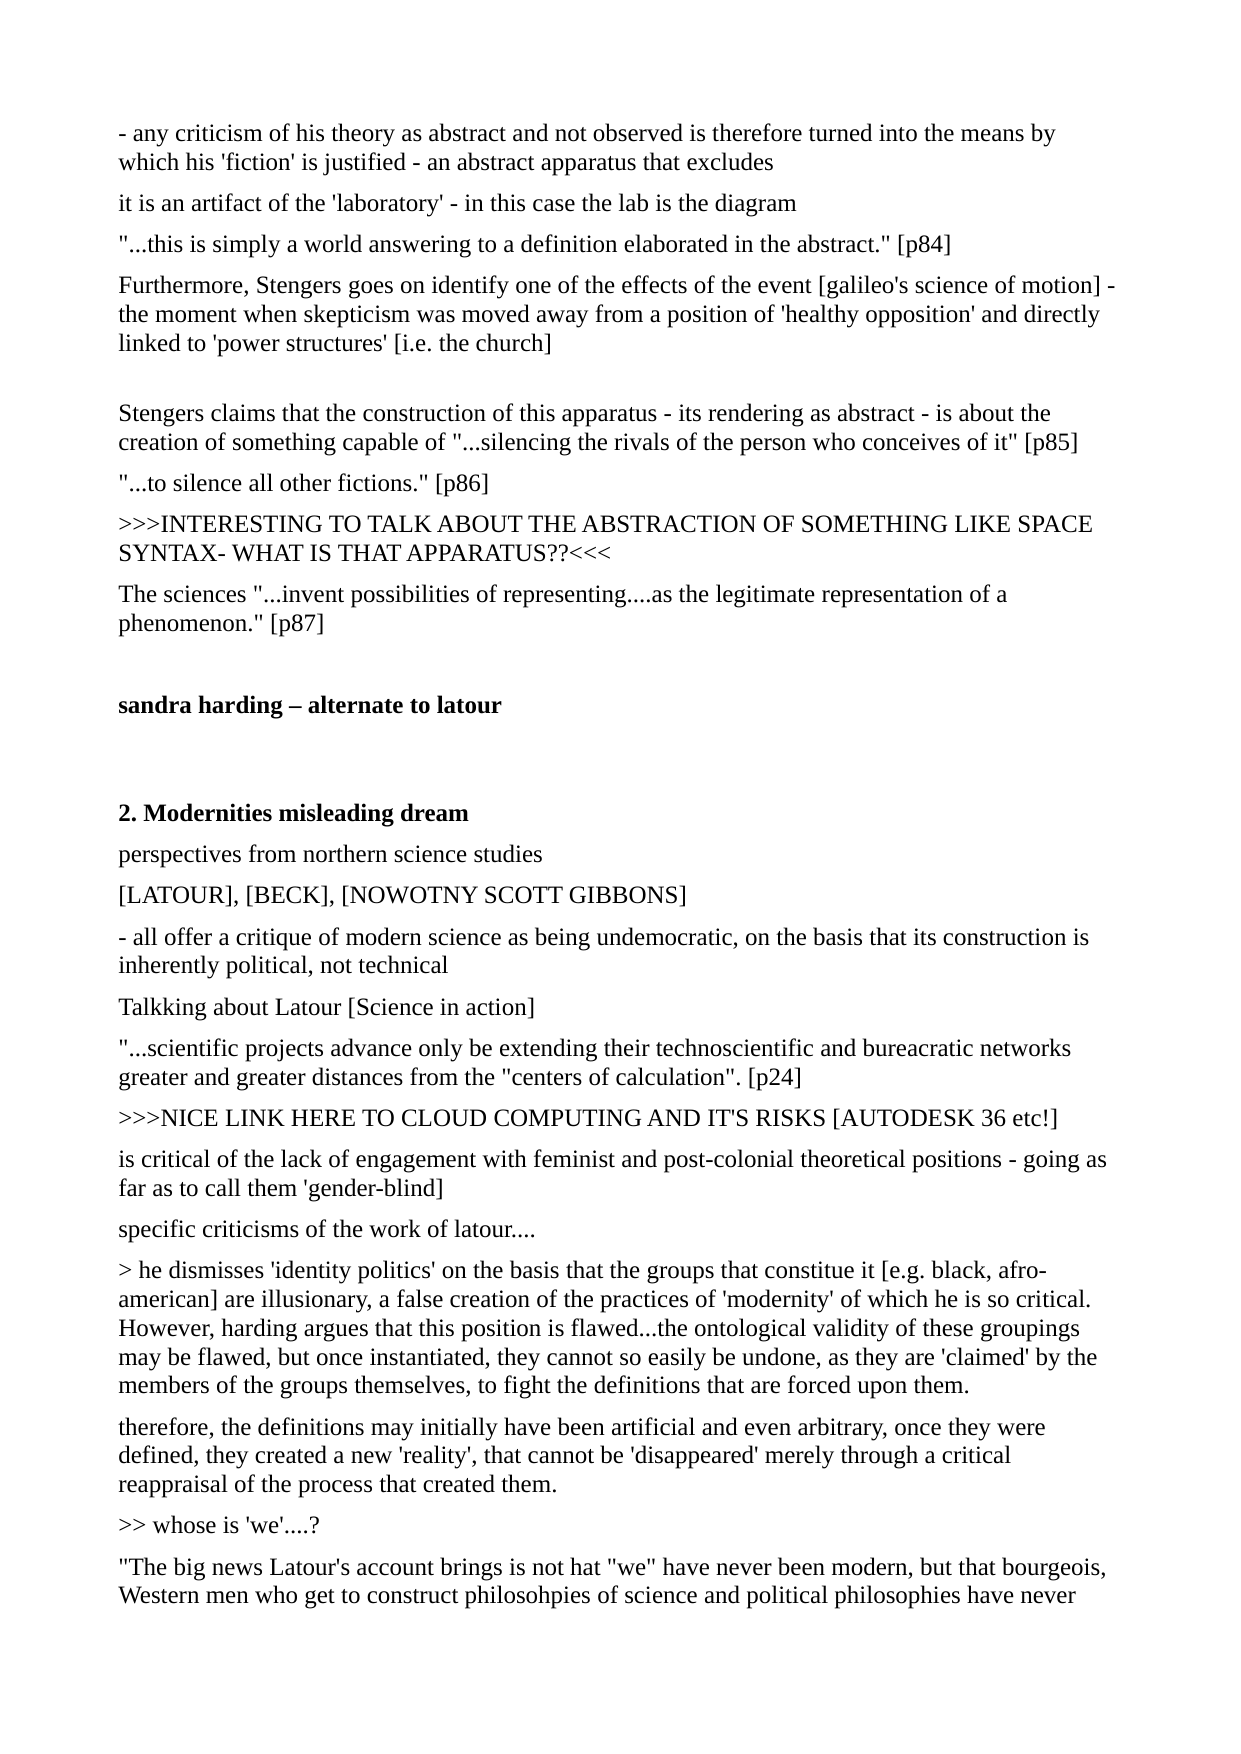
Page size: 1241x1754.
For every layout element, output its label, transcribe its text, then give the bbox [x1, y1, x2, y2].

text it is an artifact of the 'laboratory' - in this case the lab is the diagram [118, 188, 1122, 217]
text >>>NICE LINK HERE TO CLOUD COMPUTING AND IT'S RISKS [AUTODESK 36 etc!] [118, 1103, 1122, 1132]
text [LATOUR], [BECK], [NOWOTNY SCOTT GIBBONS] [118, 881, 1122, 909]
text > he dismisses 'identity politics' on the basis that the groups that constitue it [e.g. black, afro-american] are illusionary, a false creation of the practices of 'modernity' of which he is so critical. However, harding argues that this position is flawed...the ontological validity of these groupings may be flawed, but once instantiated, they cannot so easily be undone, as they are 'claimed' by the members of the groups themselves, to fight the definitions that are forced upon them. [118, 1256, 1122, 1399]
text "...to silence all other fictions." [p86] [118, 468, 1122, 497]
text "...scientific projects advance only be extending their technoscientific and bureacratic networks greater and greater distances from the "centers of calculation". [p24] [118, 1033, 1122, 1091]
text sandra harding – alternate to latour [118, 691, 1122, 719]
text Talkking about Latour [Science in action] [118, 992, 1122, 1021]
text >> whose is 'we'....? [118, 1511, 1122, 1539]
text is critical of the lack of engagement with feminist and post-colonial theoretical positions - going as far as to call them 'gender-blind] [118, 1144, 1122, 1202]
subtitle 2. Modernities misleading dream [118, 798, 1122, 827]
text therefore, the definitions may initially have been artificial and even arbitrary, once they were defined, they created a new 'reality', that cannot be 'disappeared' merely through a critical reappraisal of the process that created them. [118, 1412, 1122, 1498]
text specific criticisms of the work of latour.... [118, 1214, 1122, 1243]
text "The big news Latour's account brings is not hat "we" have never been modern, but that bourgeois, Western men who get to construct philosohpies of science and political philosophies have never [118, 1552, 1122, 1609]
text Furthermore, Stengers goes on identify one of the effects of the event [galileo's science of motion] - the moment when skepticism was moved away from a position of 'healthy opposition' and directly linked to 'power structures' [i.e. the church] [118, 271, 1122, 357]
text - all offer a critique of modern science as being undemocratic, on the basis that its construction is inherently political, not technical [118, 922, 1122, 979]
text Stengers claims that the construction of this apparatus - its rendering as abstract - is about the creation of something capable of "...silencing the rivals of the person who conceives of it" [p85] [118, 369, 1122, 456]
text perspectives from northern science studies [118, 839, 1122, 868]
text - any criticism of his theory as abstract and not observed is therefore turned into the means by which his 'fiction' is justified - an abstract apparatus that excludes [118, 118, 1122, 176]
text "...this is simply a world answering to a definition elaborated in the abstract." [p84] [118, 229, 1122, 258]
text >>>INTERESTING TO TALK ABOUT THE ABSTRACTION OF SOMETHING LIKE SPACE SYNTAX- WHAT IS THAT APPARATUS??<<< [118, 509, 1122, 567]
text The sciences "...invent possibilities of representing....as the legitimate representation of a phenomenon." [p87] [118, 579, 1122, 637]
